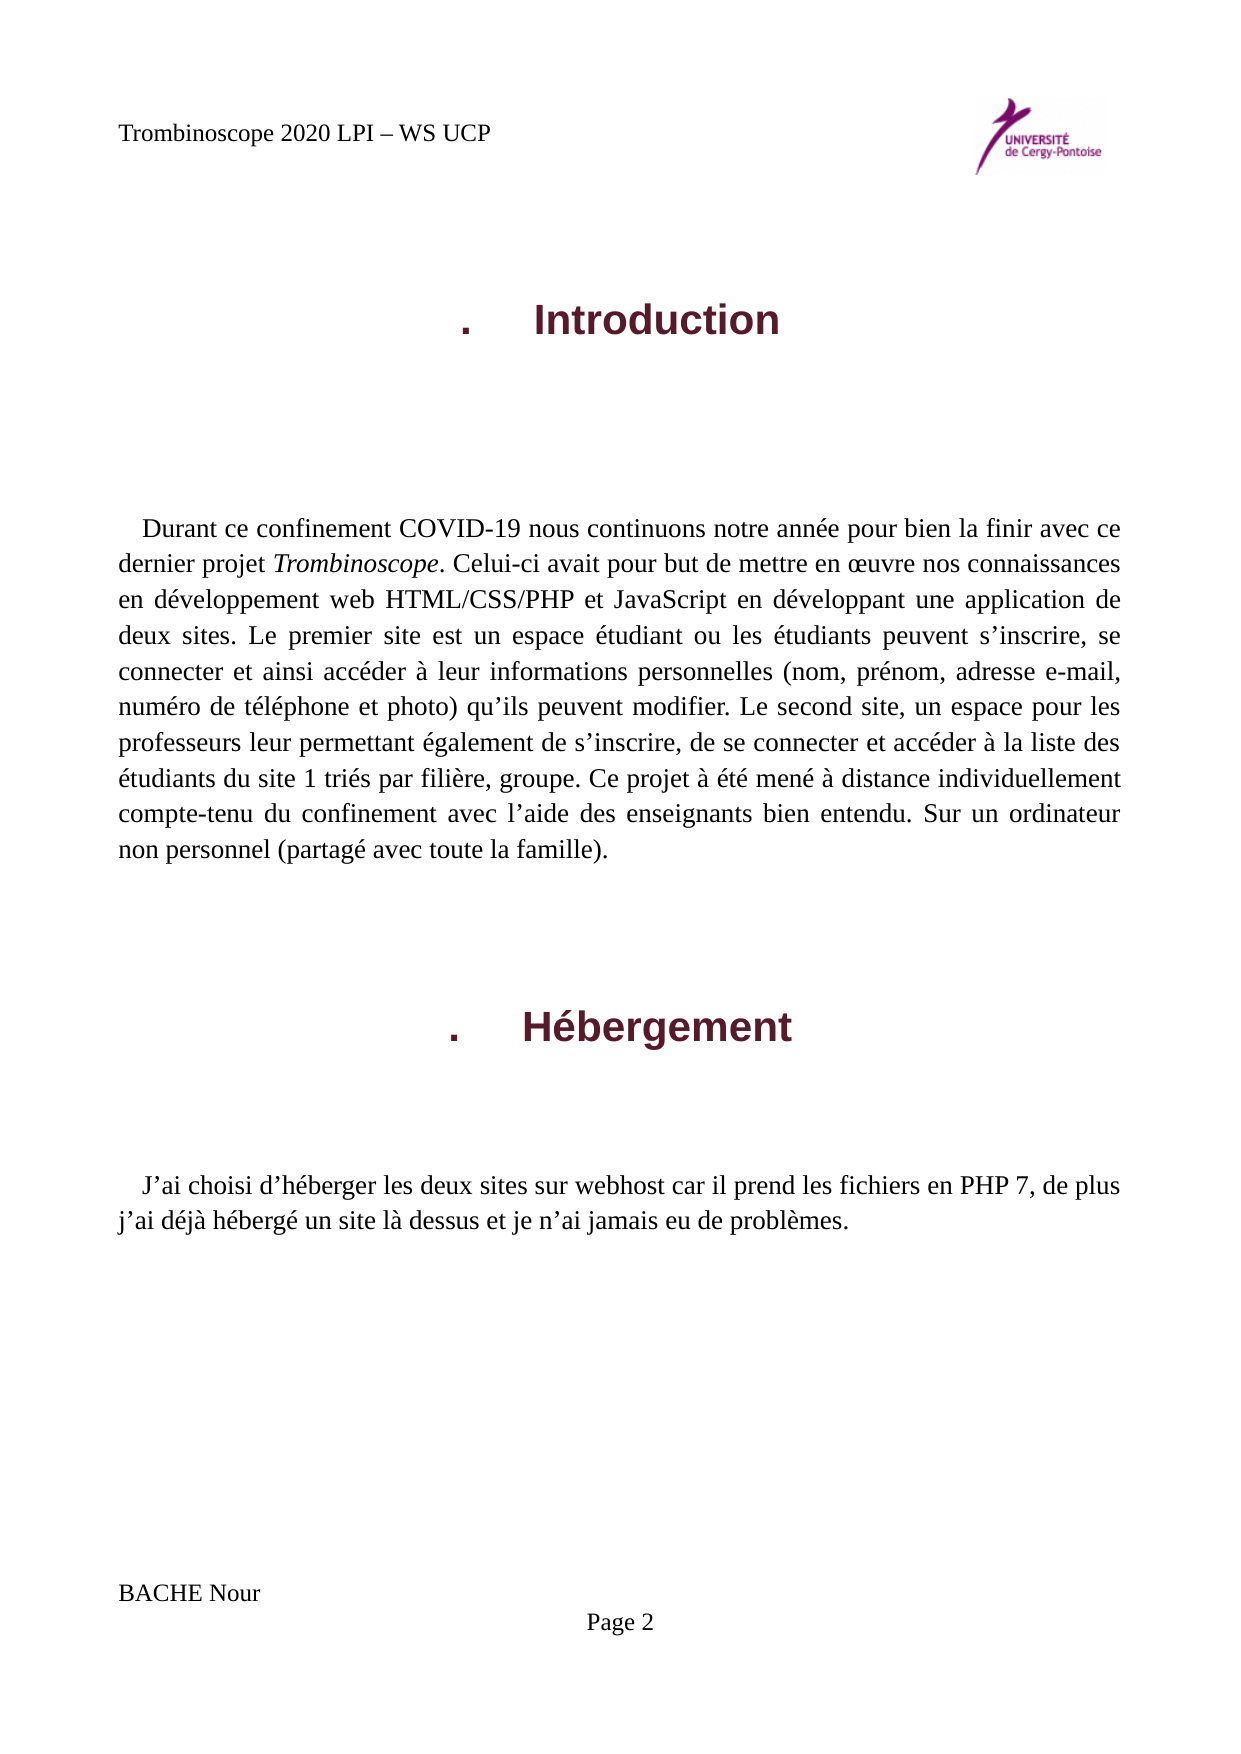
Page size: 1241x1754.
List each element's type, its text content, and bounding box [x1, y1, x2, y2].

subtitle Hébergement [118, 1002, 1122, 1051]
picture [973, 97, 1107, 175]
text J’ai choisi d’héberger les deux sites sur webhost car il prend les fichiers en PHP 7, de plus j’ai déjà hébergé un site là dessus et je n’ai jamais eu de problèmes. [118, 1169, 1122, 1236]
text Durant ce confinement COVID-19 nous continuons notre année pour bien la finir avec ce dernier projet Trombinoscope. Celui-ci avait pour but de mettre en œuvre nos connaissances en développement web HTML/CSS/PHP et JavaScript en développant une application de deux sites. Le premier site est un espace étudiant ou les étudiants peuvent s’inscrire, se connecter et ainsi accéder à leur informations personnelles (nom, prénom, adresse e-mail, numéro de téléphone et photo) qu’ils peuvent modifier. Le second site, un espace pour les professeurs leur permettant également de s’inscrire, de se connecter et accéder à la liste des étudiants du site 1 triés par filière, groupe. Ce projet à été mené à distance individuellement compte-tenu du confinement avec l’aide des enseignants bien entendu. Sur un ordinateur non personnel (partagé avec toute la famille). [118, 512, 1122, 864]
subtitle Introduction [118, 294, 1122, 343]
